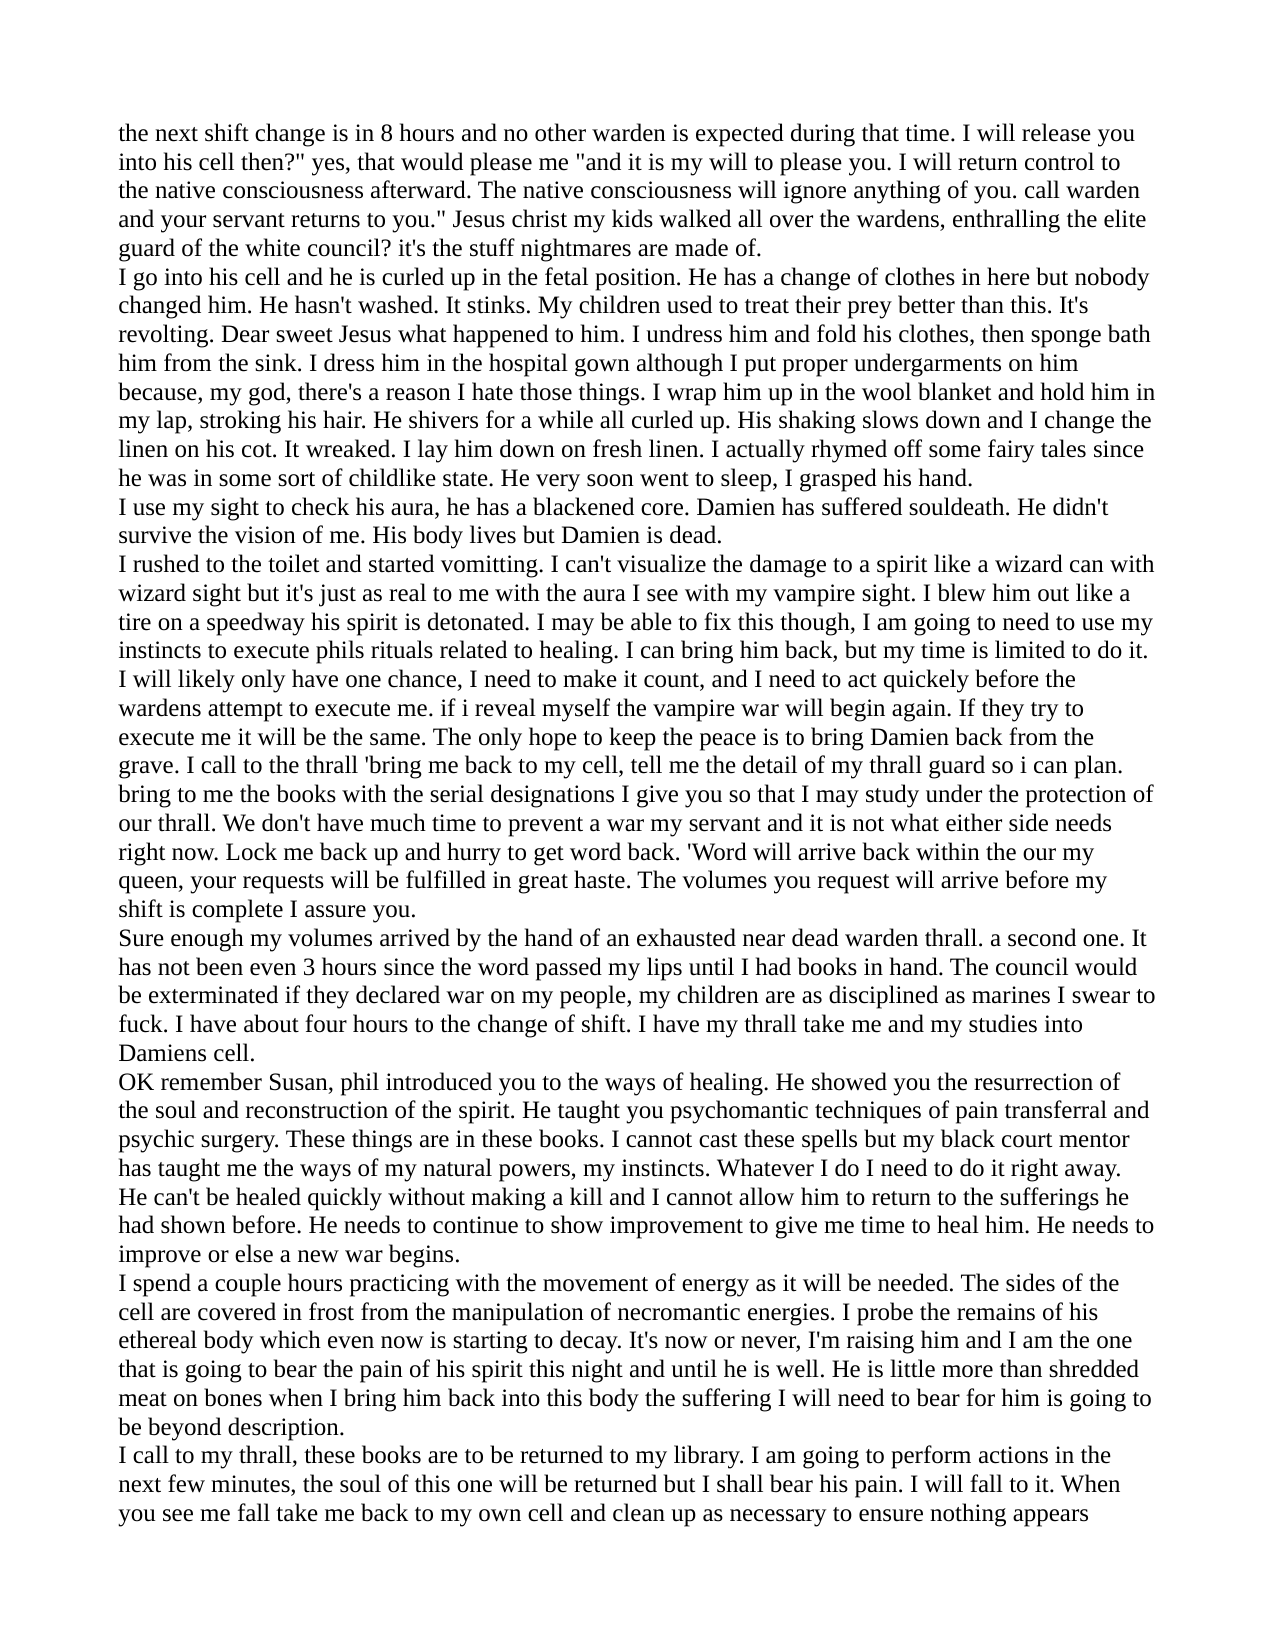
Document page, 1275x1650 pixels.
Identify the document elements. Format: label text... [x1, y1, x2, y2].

text the next shift change is in 8 hours and no other warden is expected during that time. I will release you into his cell then?" yes, that would please me "and it is my will to please you. I will return control to the native consciousness afterward. The native consciousness will ignore anything of you. call warden and your servant returns to you." Jesus christ my kids walked all over the wardens, enthralling the elite guard of the white council? it's the stuff nightmares are made of. [118, 118, 1157, 262]
text I spend a couple hours practicing with the movement of energy as it will be needed. The sides of the cell are covered in frost from the manipulation of necromantic energies. I probe the remains of his ethereal body which even now is starting to decay. It's now or never, I'm raising him and I am the one that is going to bear the pain of his spirit this night and until he is well. He is little more than shredded meat on bones when I bring him back into this body the suffering I will need to bear for him is going to be beyond description. [118, 1268, 1157, 1441]
text I call to my thrall, these books are to be returned to my library. I am going to perform actions in the next few minutes, the soul of this one will be returned but I shall bear his pain. I will fall to it. When you see me fall take me back to my own cell and clean up as necessary to ensure nothing appears [118, 1441, 1157, 1527]
text I use my sight to check his aura, he has a blackened core. Damien has suffered souldeath. He didn't survive the vision of me. His body lives but Damien is dead. [118, 492, 1157, 549]
text I rushed to the toilet and started vomitting. I can't visualize the damage to a spirit like a wizard can with wizard sight but it's just as real to me with the aura I see with my vampire sight. I blew him out like a tire on a speedway his spirit is detonated. I may be able to fix this though, I am going to need to use my instincts to execute phils rituals related to healing. I can bring him back, but my time is limited to do it. I will likely only have one chance, I need to make it count, and I need to act quickely before the wardens attempt to execute me. if i reveal myself the vampire war will begin again. If they try to execute me it will be the same. The only hope to keep the peace is to bring Damien back from the grave. I call to the thrall 'bring me back to my cell, tell me the detail of my thrall guard so i can plan. bring to me the books with the serial designations I give you so that I may study under the protection of our thrall. We don't have much time to prevent a war my servant and it is not what either side needs right now. Lock me back up and hurry to get word back. 'Word will arrive back within the our my queen, your requests will be fulfilled in great haste. The volumes you request will arrive before my shift is complete I assure you. [118, 549, 1157, 923]
text I go into his cell and he is curled up in the fetal position. He has a change of clothes in here but nobody changed him. He hasn't washed. It stinks. My children used to treat their prey better than this. It's revolting. Dear sweet Jesus what happened to him. I undress him and fold his clothes, then sponge bath him from the sink. I dress him in the hospital gown although I put proper undergarments on him because, my god, there's a reason I hate those things. I wrap him up in the wool blanket and hold him in my lap, stroking his hair. He shivers for a while all curled up. His shaking slows down and I change the linen on his cot. It wreaked. I lay him down on fresh linen. I actually rhymed off some fairy tales since he was in some sort of childlike state. He very soon went to sleep, I grasped his hand. [118, 262, 1157, 492]
text OK remember Susan, phil introduced you to the ways of healing. He showed you the resurrection of the soul and reconstruction of the spirit. He taught you psychomantic techniques of pain transferral and psychic surgery. These things are in these books. I cannot cast these spells but my black court mentor has taught me the ways of my natural powers, my instincts. Whatever I do I need to do it right away. He can't be healed quickly without making a kill and I cannot allow him to return to the sufferings he had shown before. He needs to continue to show improvement to give me time to heal him. He needs to improve or else a new war begins. [118, 1067, 1157, 1268]
text Sure enough my volumes arrived by the hand of an exhausted near dead warden thrall. a second one. It has not been even 3 hours since the word passed my lips until I had books in hand. The council would be exterminated if they declared war on my people, my children are as disciplined as marines I swear to fuck. I have about four hours to the change of shift. I have my thrall take me and my studies into Damiens cell. [118, 923, 1157, 1067]
